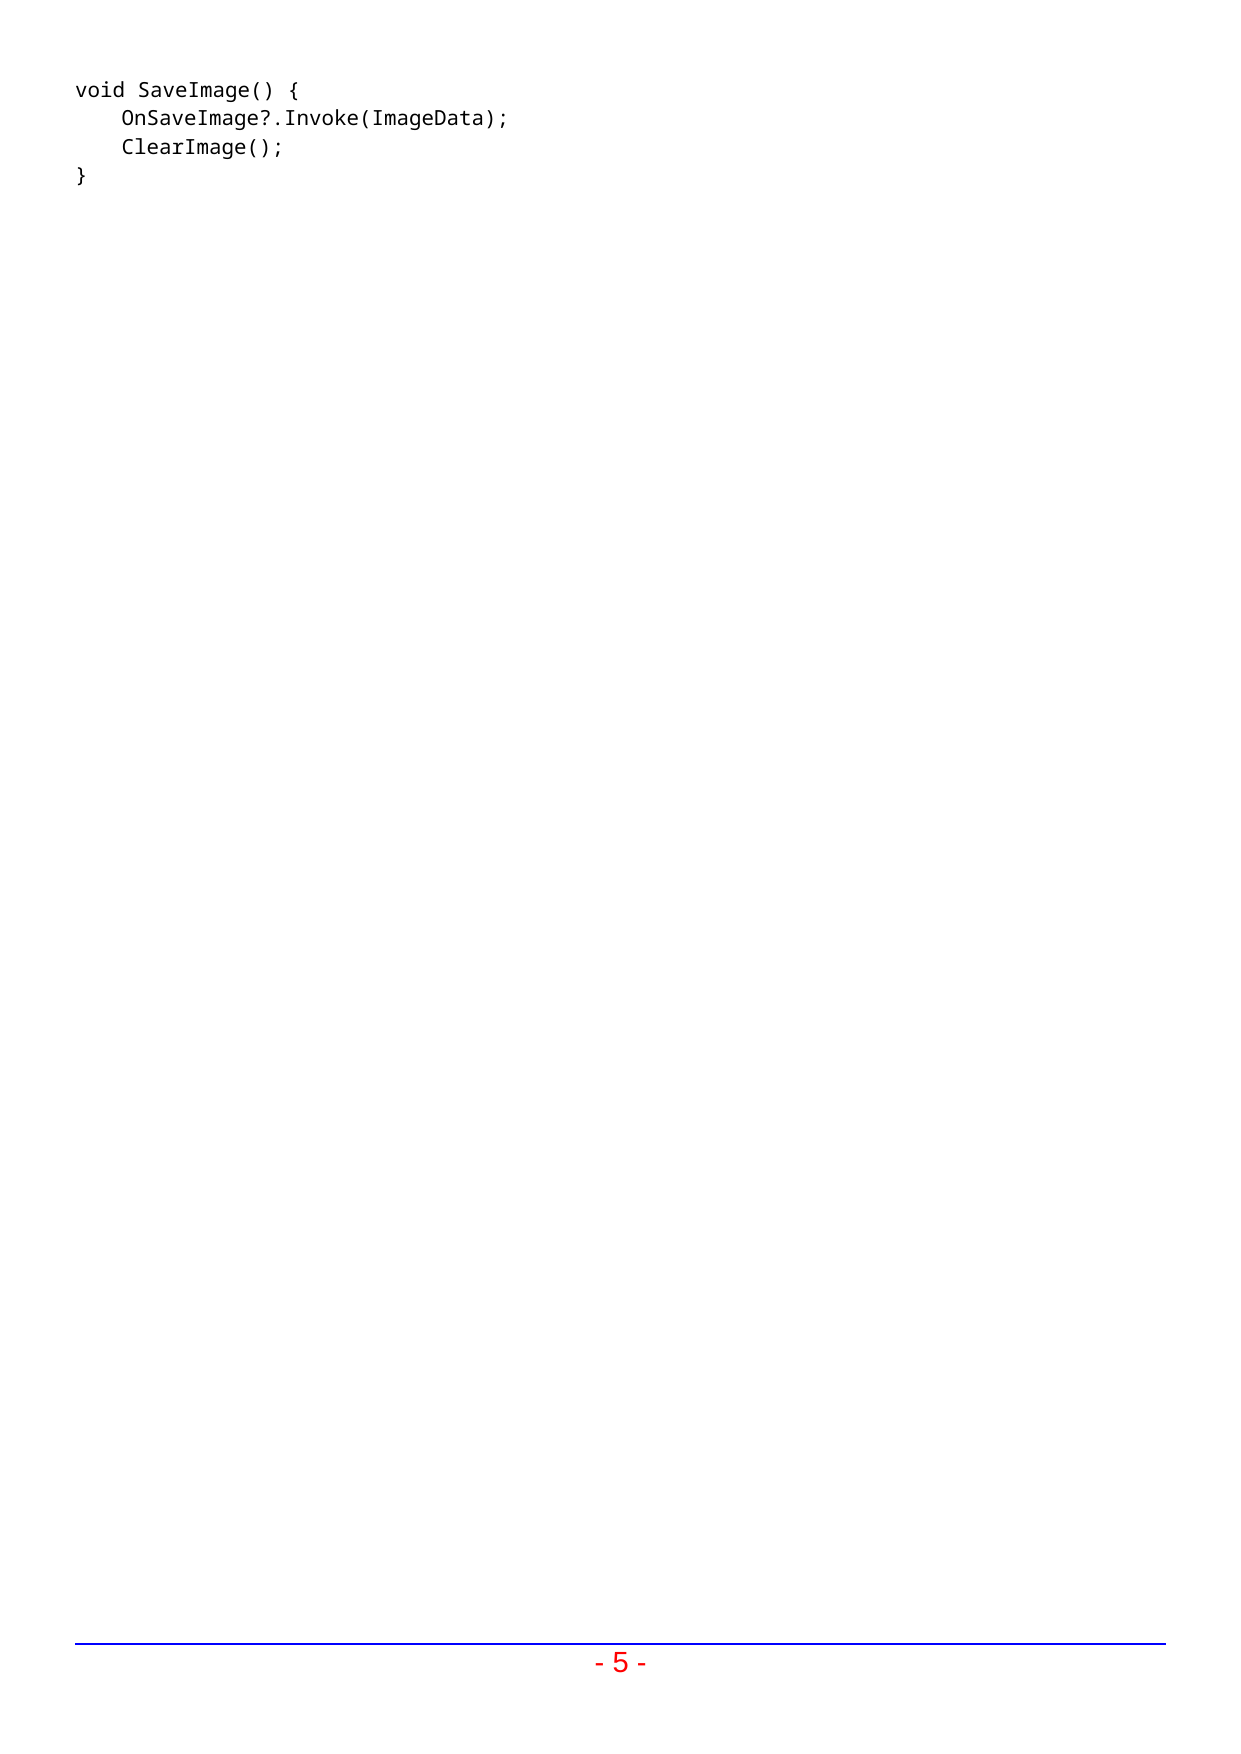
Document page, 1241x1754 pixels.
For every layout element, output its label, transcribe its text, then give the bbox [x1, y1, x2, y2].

text } [75, 160, 1166, 189]
text OnSaveImage?.Invoke(ImageData); [75, 103, 1166, 132]
text void SaveImage() { [75, 75, 1166, 103]
text ClearImage(); [75, 132, 1166, 160]
